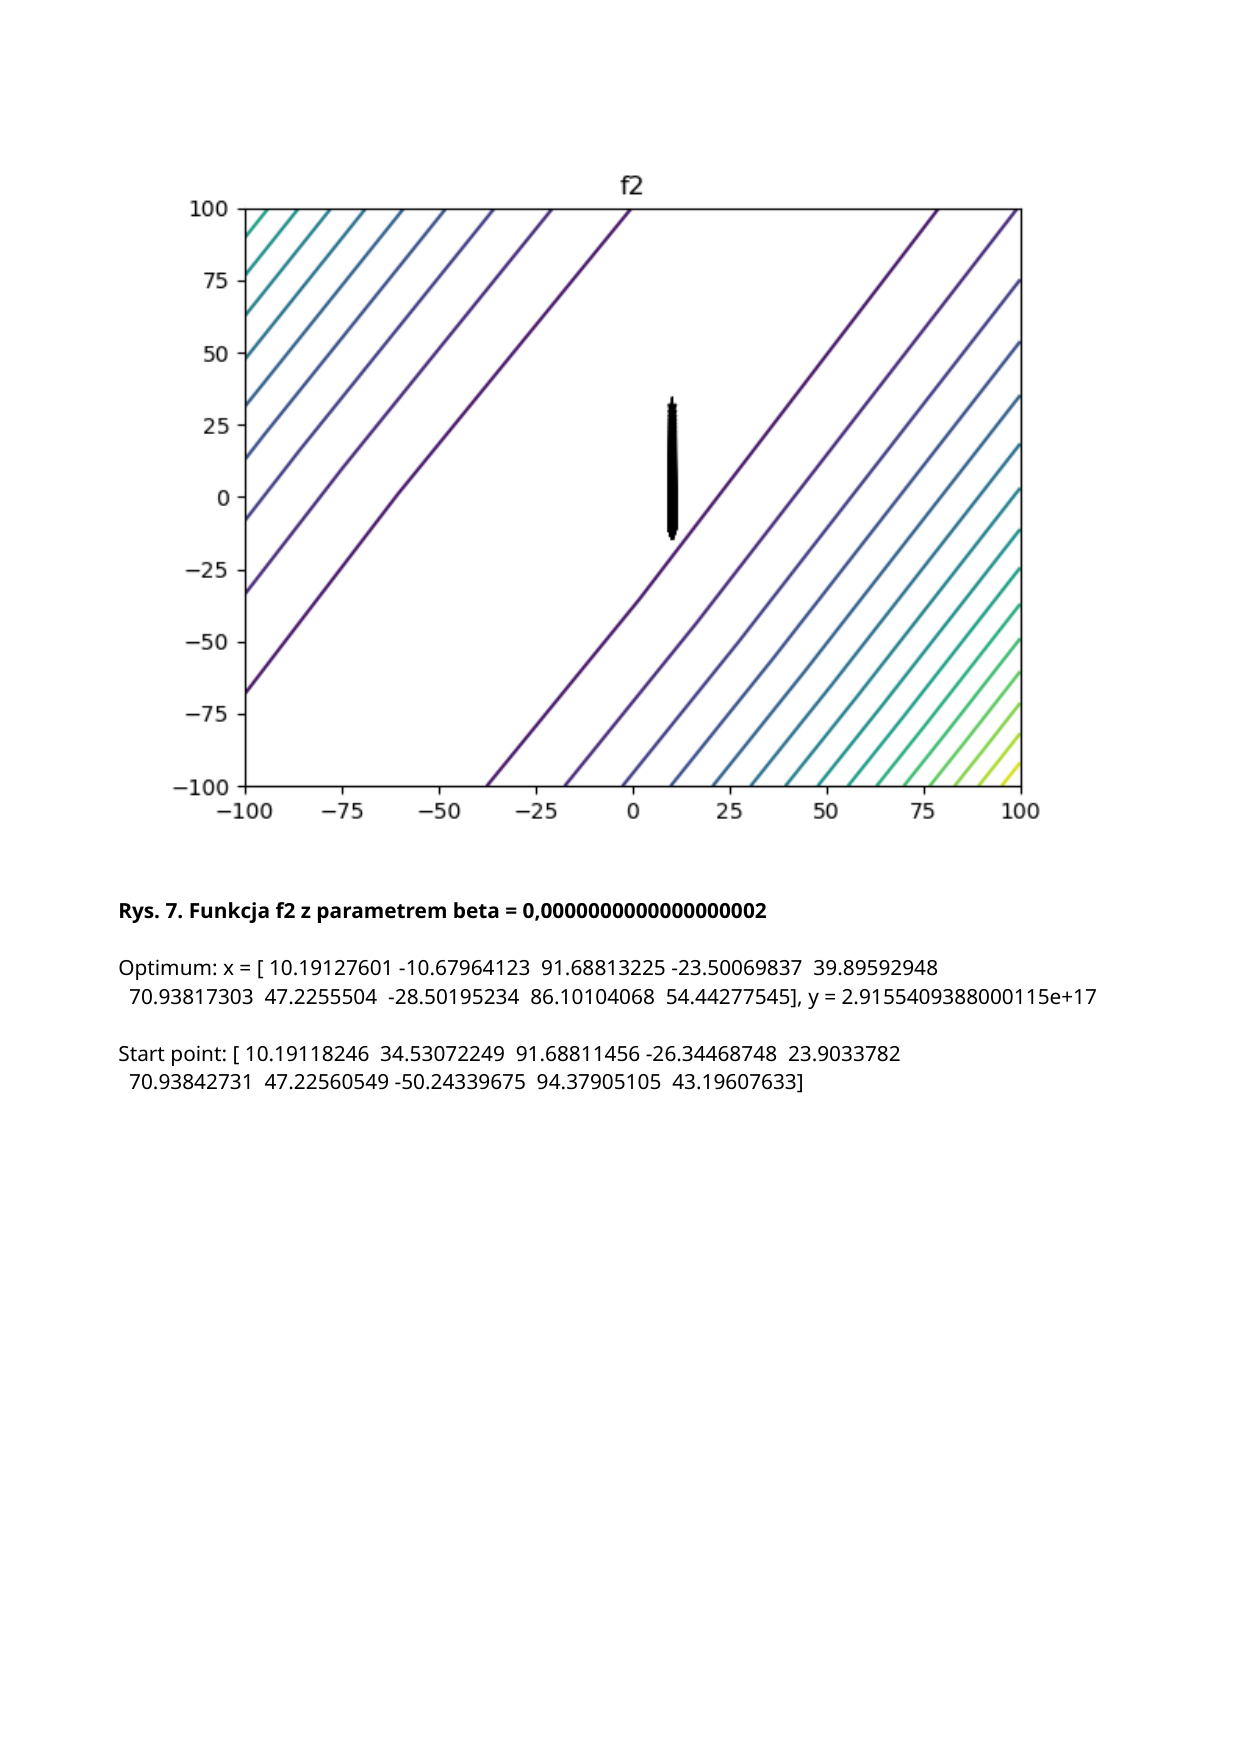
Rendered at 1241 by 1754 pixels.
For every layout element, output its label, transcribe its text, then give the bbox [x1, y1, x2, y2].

text Start point: [ 10.19118246 34.53072249 91.68811456 -26.34468748 23.9033782 [118, 1039, 1122, 1067]
picture [120, 118, 1121, 869]
text 70.93842731 47.22560549 -50.24339675 94.37905105 43.19607633] [118, 1067, 1122, 1096]
text Optimum: x = [ 10.19127601 -10.67964123 91.68813225 -23.50069837 39.89592948 [118, 953, 1122, 982]
text 70.93817303 47.2255504 -28.50195234 86.10104068 54.44277545], y = 2.9155409388000115e+17 [118, 982, 1122, 1010]
text Rys. 7. Funkcja f2 z parametrem beta = 0,0000000000000000002 [118, 897, 1122, 925]
